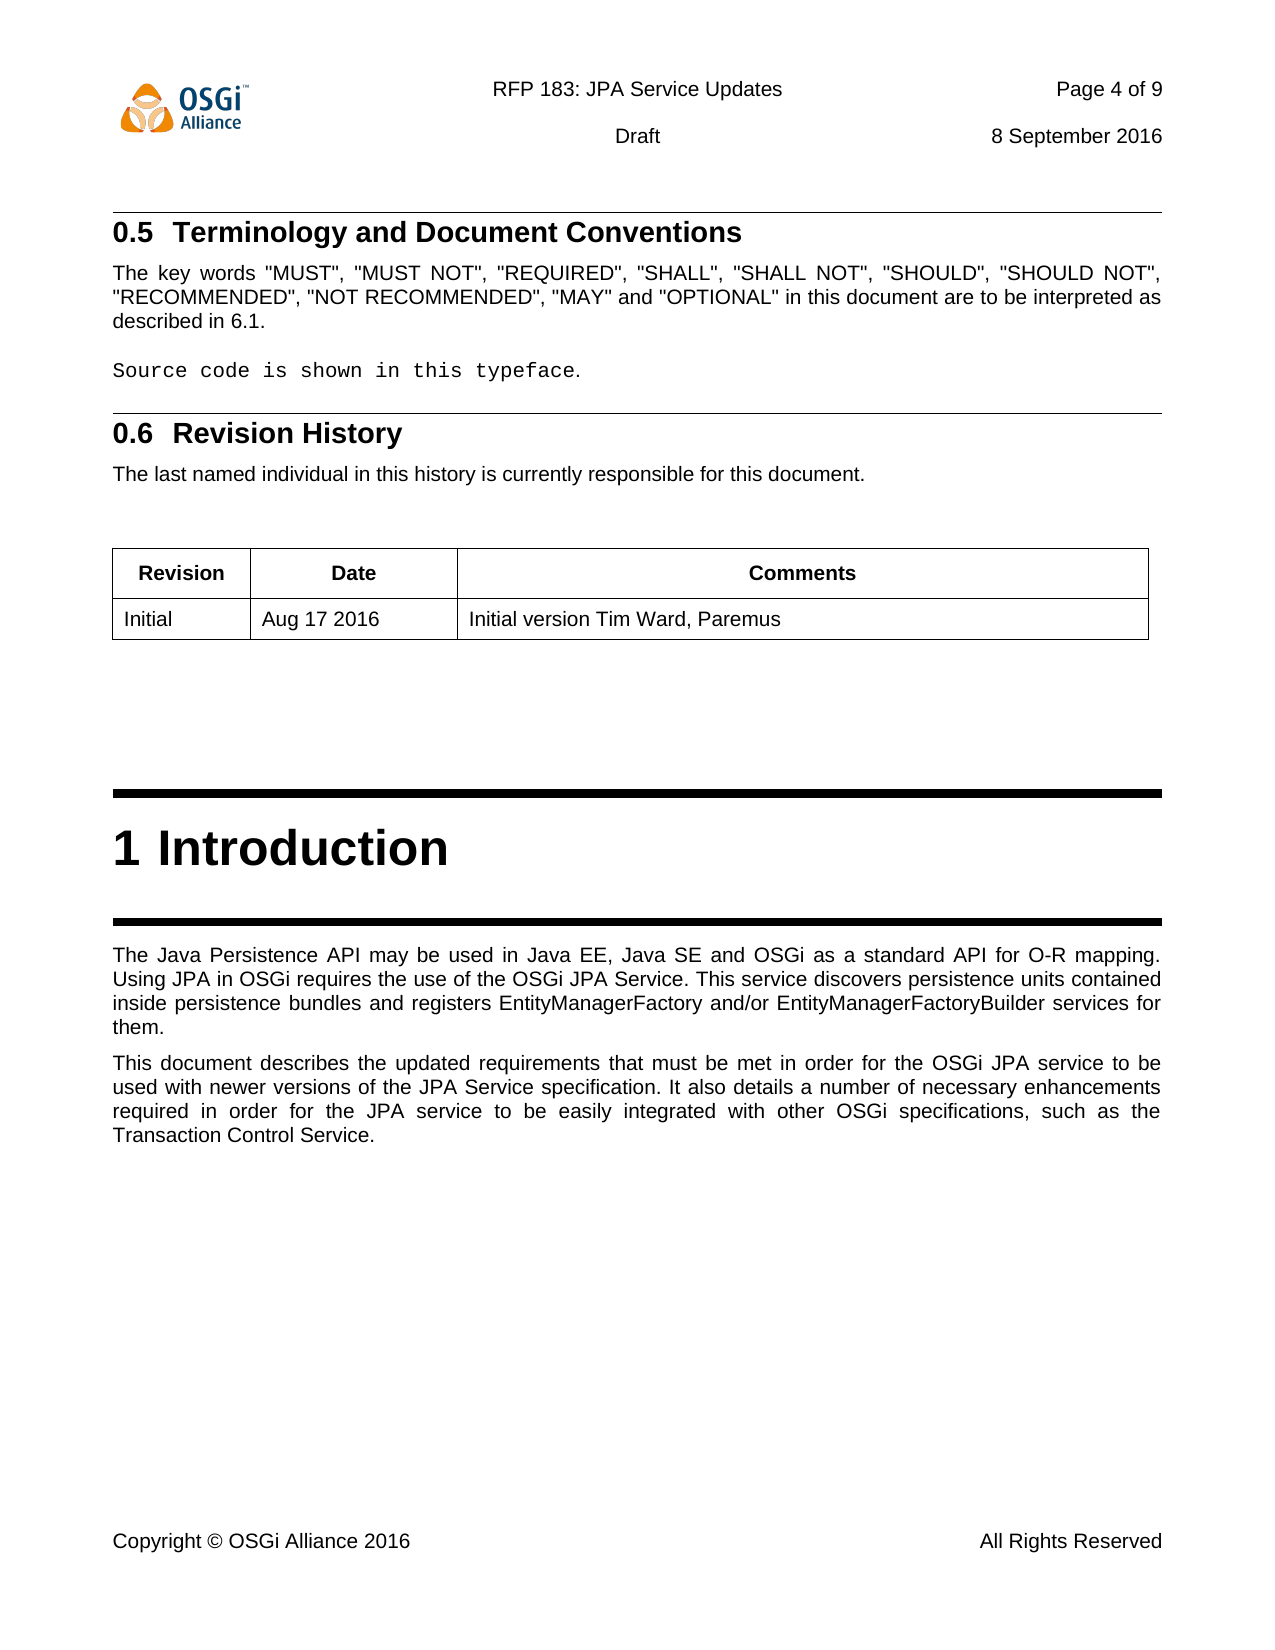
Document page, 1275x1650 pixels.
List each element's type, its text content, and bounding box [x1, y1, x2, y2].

text The Java Persistence API may be used in Java EE, Java SE and OSGi as a standard API for O-R mapping. Using JPA in OSGi requires the use of the OSGi JPA Service. This service discovers persistence units contained inside persistence bundles and registers EntityManagerFactory and/or EntityManagerFactoryBuilder services for them. [112, 943, 1162, 1038]
text The last named individual in this history is currently responsible for this document. [112, 462, 1162, 486]
text The key words "MUST", "MUST NOT", "REQUIRED", "SHALL", "SHALL NOT", "SHOULD", "SHOULD NOT", "RECOMMENDED", "NOT RECOMMENDED", "MAY" and "OPTIONAL" in this document are to be interpreted as described in 6.1. [112, 261, 1162, 333]
table_header Comments [458, 549, 1148, 598]
text This document describes the updated requirements that must be met in order for the OSGi JPA service to be used with newer versions of the JPA Service specification. It also details a number of necessary enhancements required in order for the JPA service to be easily integrated with other OSGi specifications, such as the Transaction Control Service. [112, 1051, 1162, 1147]
table_header Date [251, 549, 457, 598]
table_cell Aug 17 2016 [251, 599, 457, 639]
subtitle Introduction [112, 790, 1162, 926]
table_header Revision [113, 549, 250, 598]
subtitle Terminology and Document Conventions [112, 213, 1162, 249]
text Source code is shown in this typeface. [112, 358, 1162, 384]
subtitle Revision History [112, 414, 1162, 450]
table_cell Initial [113, 599, 250, 639]
picture [113, 76, 257, 140]
table_cell Initial version Tim Ward, Paremus [458, 599, 1148, 639]
